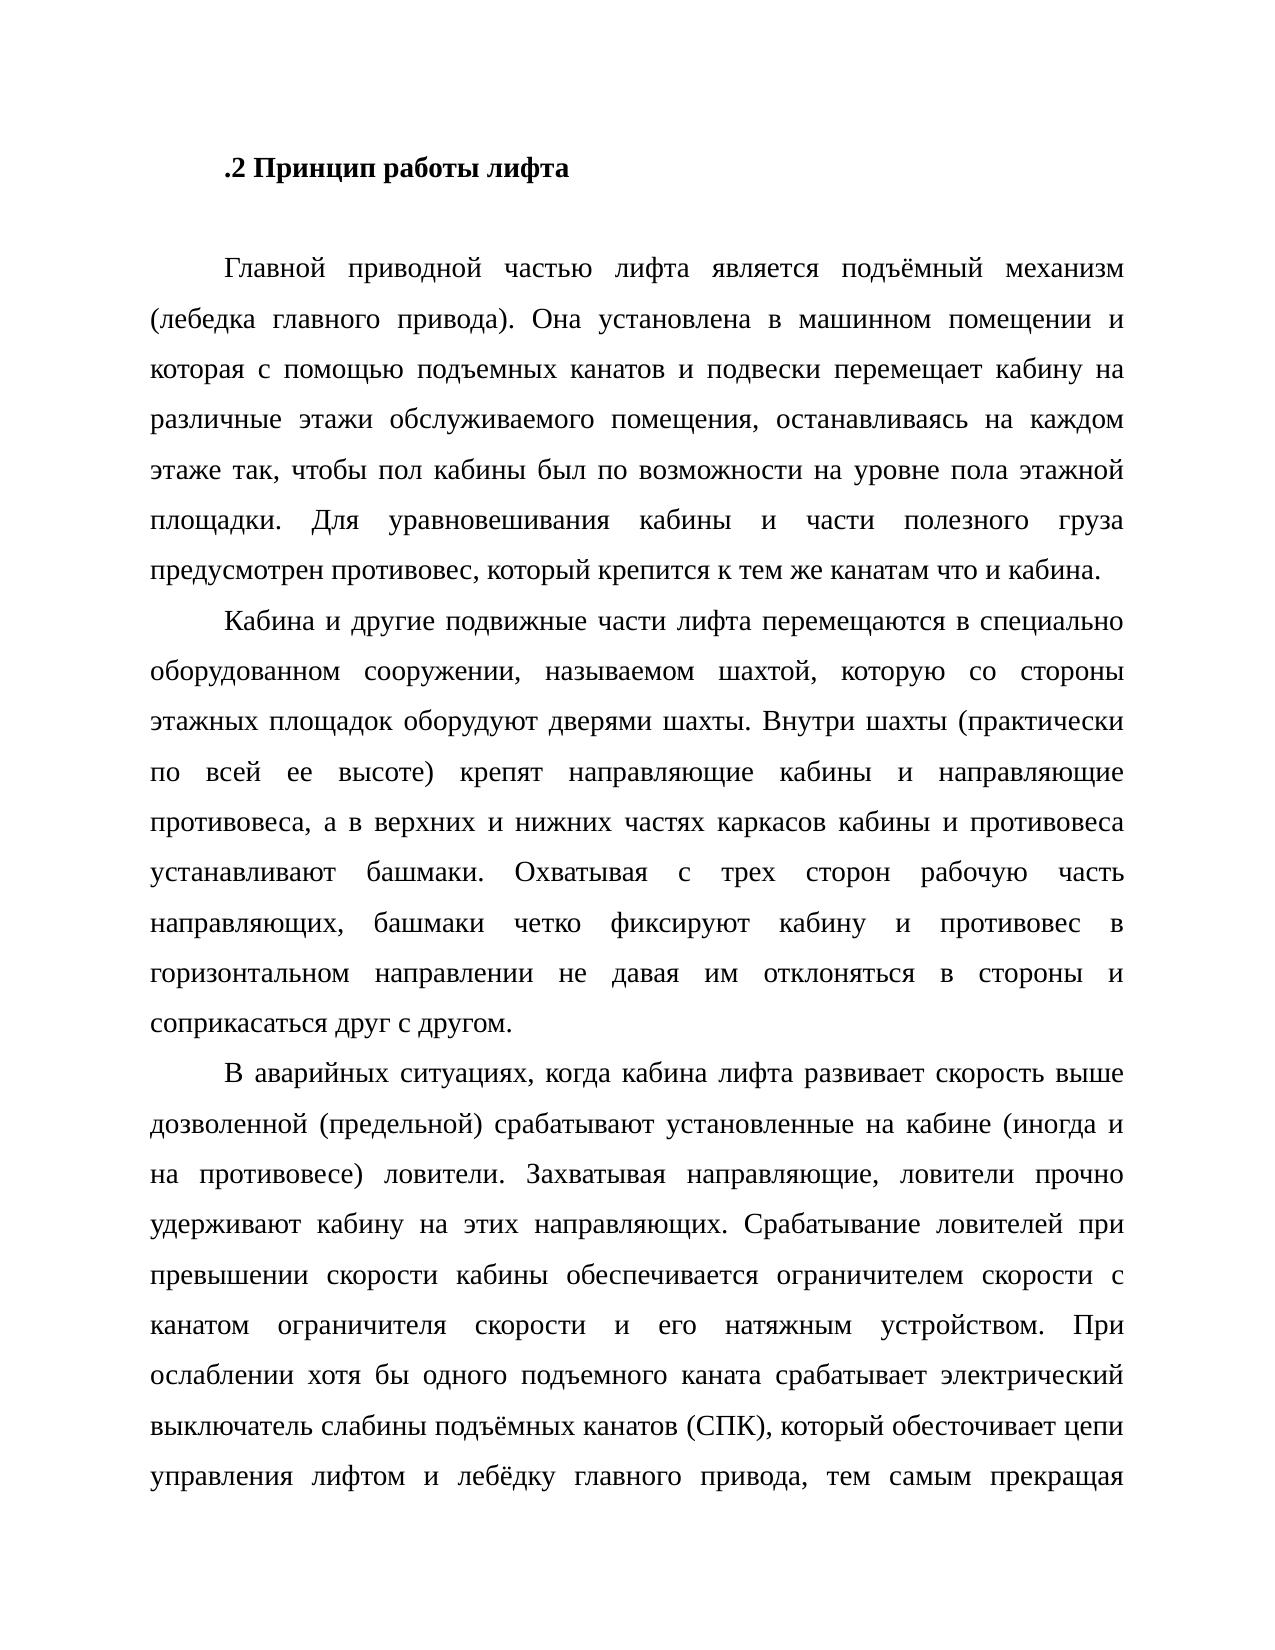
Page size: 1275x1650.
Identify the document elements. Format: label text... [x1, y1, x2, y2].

text Главной приводной частью лифта является подъёмный механизм (лебедка главного привода). Она установлена в машинном помещении и которая с помощью подъемных канатов и подвески перемещает кабину на различные этажи обслуживаемого помещения, останавливаясь на каждом этаже так, чтобы пол кабины был по возможности на уровне пола этажной площадки. Для уравновешивания кабины и части полезного груза предусмотрен противовес, который крепится к тем же канатам что и кабина. [150, 251, 1125, 586]
text .2 Принцип работы лифта [150, 150, 1125, 183]
text Кабина и другие подвижные части лифта перемещаются в специально оборудованном сооружении, называемом шахтой, которую со стороны этажных площадок оборудуют дверями шахты. Внутри шахты (практически по всей ее высоте) крепят направляющие кабины и направляющие противовеса, а в верхних и нижних частях каркасов кабины и противовеса устанавливают башмаки. Охватывая с трех сторон рабочую часть направляющих, башмаки четко фиксируют кабину и противовес в горизонтальном направлении не давая им отклоняться в стороны и соприкасаться друг с другом. [150, 603, 1125, 1039]
text В аварийных ситуациях, когда кабина лифта развивает скорость выше дозволенной (предельной) срабатывают установленные на кабине (иногда и на противовесе) ловители. Захватывая направляющие, ловители прочно удерживают кабину на этих направляющих. Срабатывание ловителей при превышении скорости кабины обеспечивается ограничителем скорости с канатом ограничителя скорости и его натяжным устройством. При ослаблении хотя бы одного подъемного каната срабатывает электрический выключатель слабины подъёмных канатов (СПК), который обесточивает цепи управления лифтом и лебёдку главного привода, тем самым прекращая [150, 1056, 1125, 1492]
